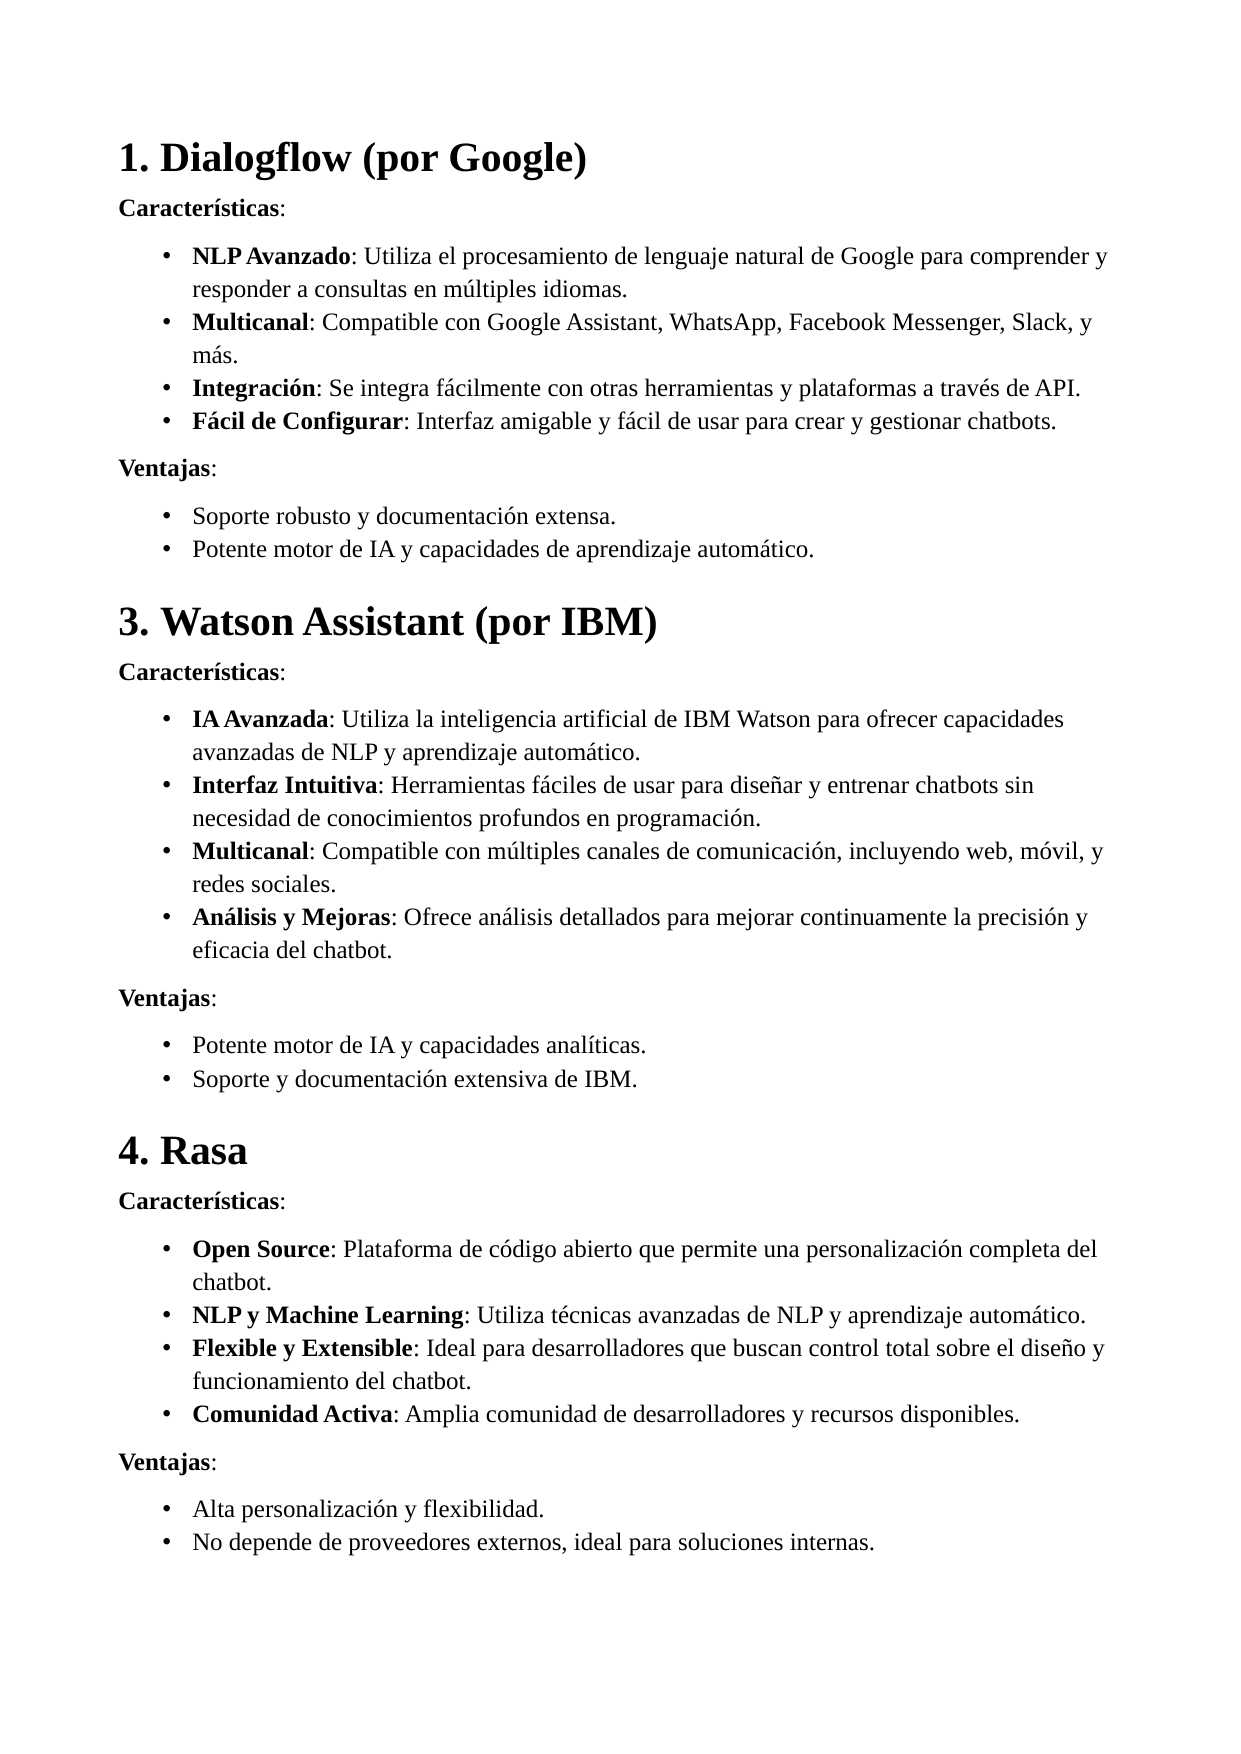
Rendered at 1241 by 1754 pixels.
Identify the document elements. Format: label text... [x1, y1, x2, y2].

text Características: [118, 193, 1122, 222]
list Análisis y Mejoras: Ofrece análisis detallados para mejorar continuamente la precisión y eficacia del chatbot. [162, 902, 1122, 964]
text Ventajas: [118, 453, 1122, 482]
list Flexible y Extensible: Ideal para desarrolladores que buscan control total sobre el diseño y funcionamiento del chatbot. [162, 1333, 1122, 1395]
subtitle 3. Watson Assistant (por IBM) [118, 596, 1122, 644]
list NLP y Machine Learning: Utiliza técnicas avanzadas de NLP y aprendizaje automático. [162, 1300, 1122, 1329]
list Open Source: Plataforma de código abierto que permite una personalización completa del chatbot. [162, 1234, 1122, 1296]
list No depende de proveedores externos, ideal para soluciones internas. [162, 1527, 1122, 1556]
list Comunidad Activa: Amplia comunidad de desarrolladores y recursos disponibles. [162, 1399, 1122, 1428]
list IA Avanzada: Utiliza la inteligencia artificial de IBM Watson para ofrecer capacidades avanzadas de NLP y aprendizaje automático. [162, 704, 1122, 766]
text Ventajas: [118, 983, 1122, 1012]
text Ventajas: [118, 1447, 1122, 1475]
list Soporte y documentación extensiva de IBM. [162, 1064, 1122, 1092]
list Soporte robusto y documentación extensa. [162, 501, 1122, 530]
list Potente motor de IA y capacidades de aprendizaje automático. [162, 534, 1122, 563]
subtitle 1. Dialogflow (por Google) [118, 133, 1122, 181]
list Potente motor de IA y capacidades analíticas. [162, 1031, 1122, 1059]
list Fácil de Configurar: Interfaz amigable y fácil de usar para crear y gestionar chatbots. [162, 406, 1122, 434]
list Multicanal: Compatible con Google Assistant, WhatsApp, Facebook Messenger, Slack, y más. [162, 307, 1122, 368]
text Características: [118, 657, 1122, 685]
text Características: [118, 1186, 1122, 1215]
list Interfaz Intuitiva: Herramientas fáciles de usar para diseñar y entrenar chatbots sin necesidad de conocimientos profundos en programación. [162, 770, 1122, 832]
list Integración: Se integra fácilmente con otras herramientas y plataformas a través de API. [162, 373, 1122, 402]
list NLP Avanzado: Utiliza el procesamiento de lenguaje natural de Google para comprender y responder a consultas en múltiples idiomas. [162, 241, 1122, 302]
list Multicanal: Compatible con múltiples canales de comunicación, incluyendo web, móvil, y redes sociales. [162, 836, 1122, 898]
subtitle 4. Rasa [118, 1126, 1122, 1174]
list Alta personalización y flexibilidad. [162, 1494, 1122, 1523]
